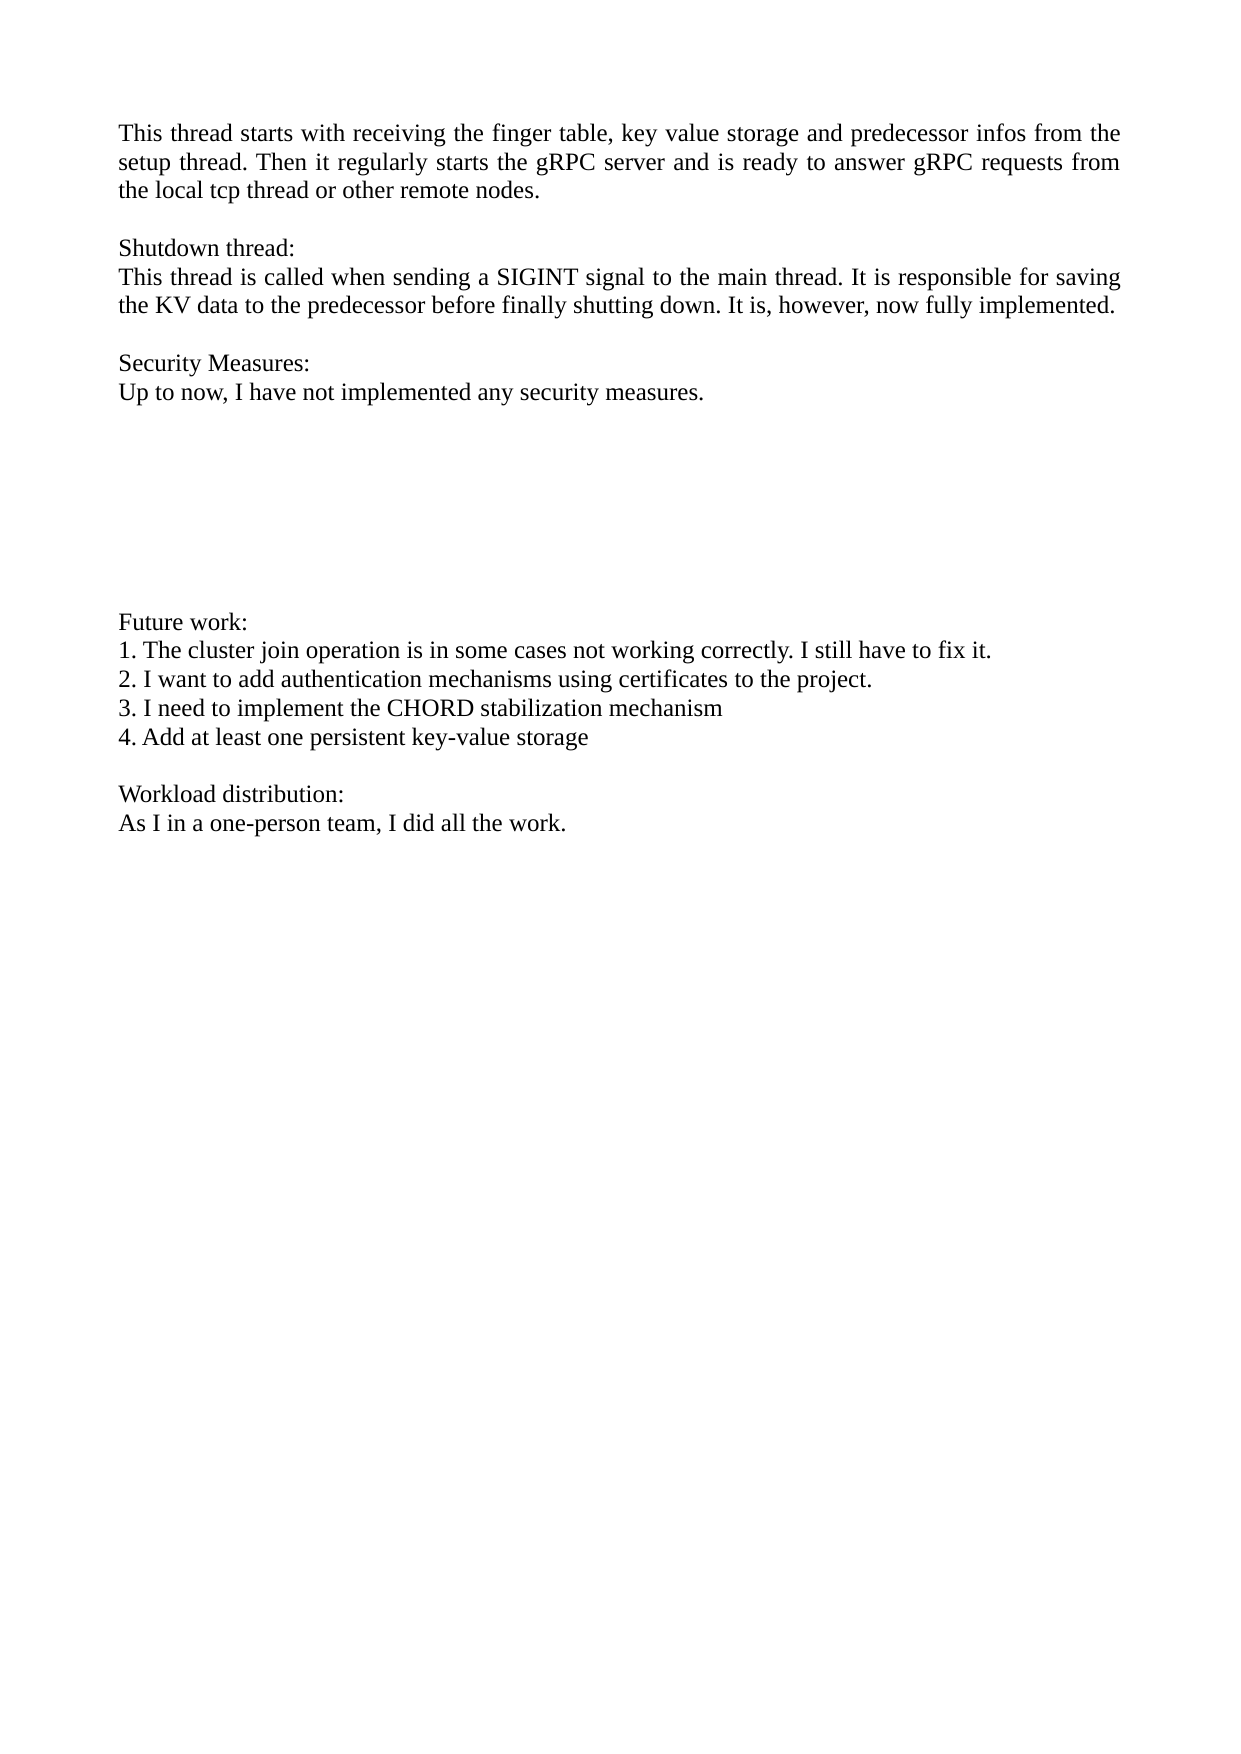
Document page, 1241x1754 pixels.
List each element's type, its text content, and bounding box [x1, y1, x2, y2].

text This thread starts with receiving the finger table, key value storage and predecessor infos from the setup thread. Then it regularly starts the gRPC server and is ready to answer gRPC requests from the local tcp thread or other remote nodes. [118, 118, 1122, 204]
text This thread is called when sending a SIGINT signal to the main thread. It is responsible for saving the KV data to the predecessor before finally shutting down. It is, however, now fully implemented. [118, 262, 1122, 319]
text 2. I want to add authentication mechanisms using certificates to the project. [118, 664, 1122, 693]
text 4. Add at least one persistent key-value storage [118, 722, 1122, 751]
text Future work: [118, 607, 1122, 636]
text 1. The cluster join operation is in some cases not working correctly. I still have to fix it. [118, 636, 1122, 664]
text Security Measures: [118, 348, 1122, 377]
text 3. I need to implement the CHORD stabilization mechanism [118, 693, 1122, 722]
text Shutdown thread: [118, 233, 1122, 262]
text As I in a one-person team, I did all the work. [118, 808, 1122, 837]
text Up to now, I have not implemented any security measures. [118, 377, 1122, 406]
text Workload distribution: [118, 779, 1122, 808]
